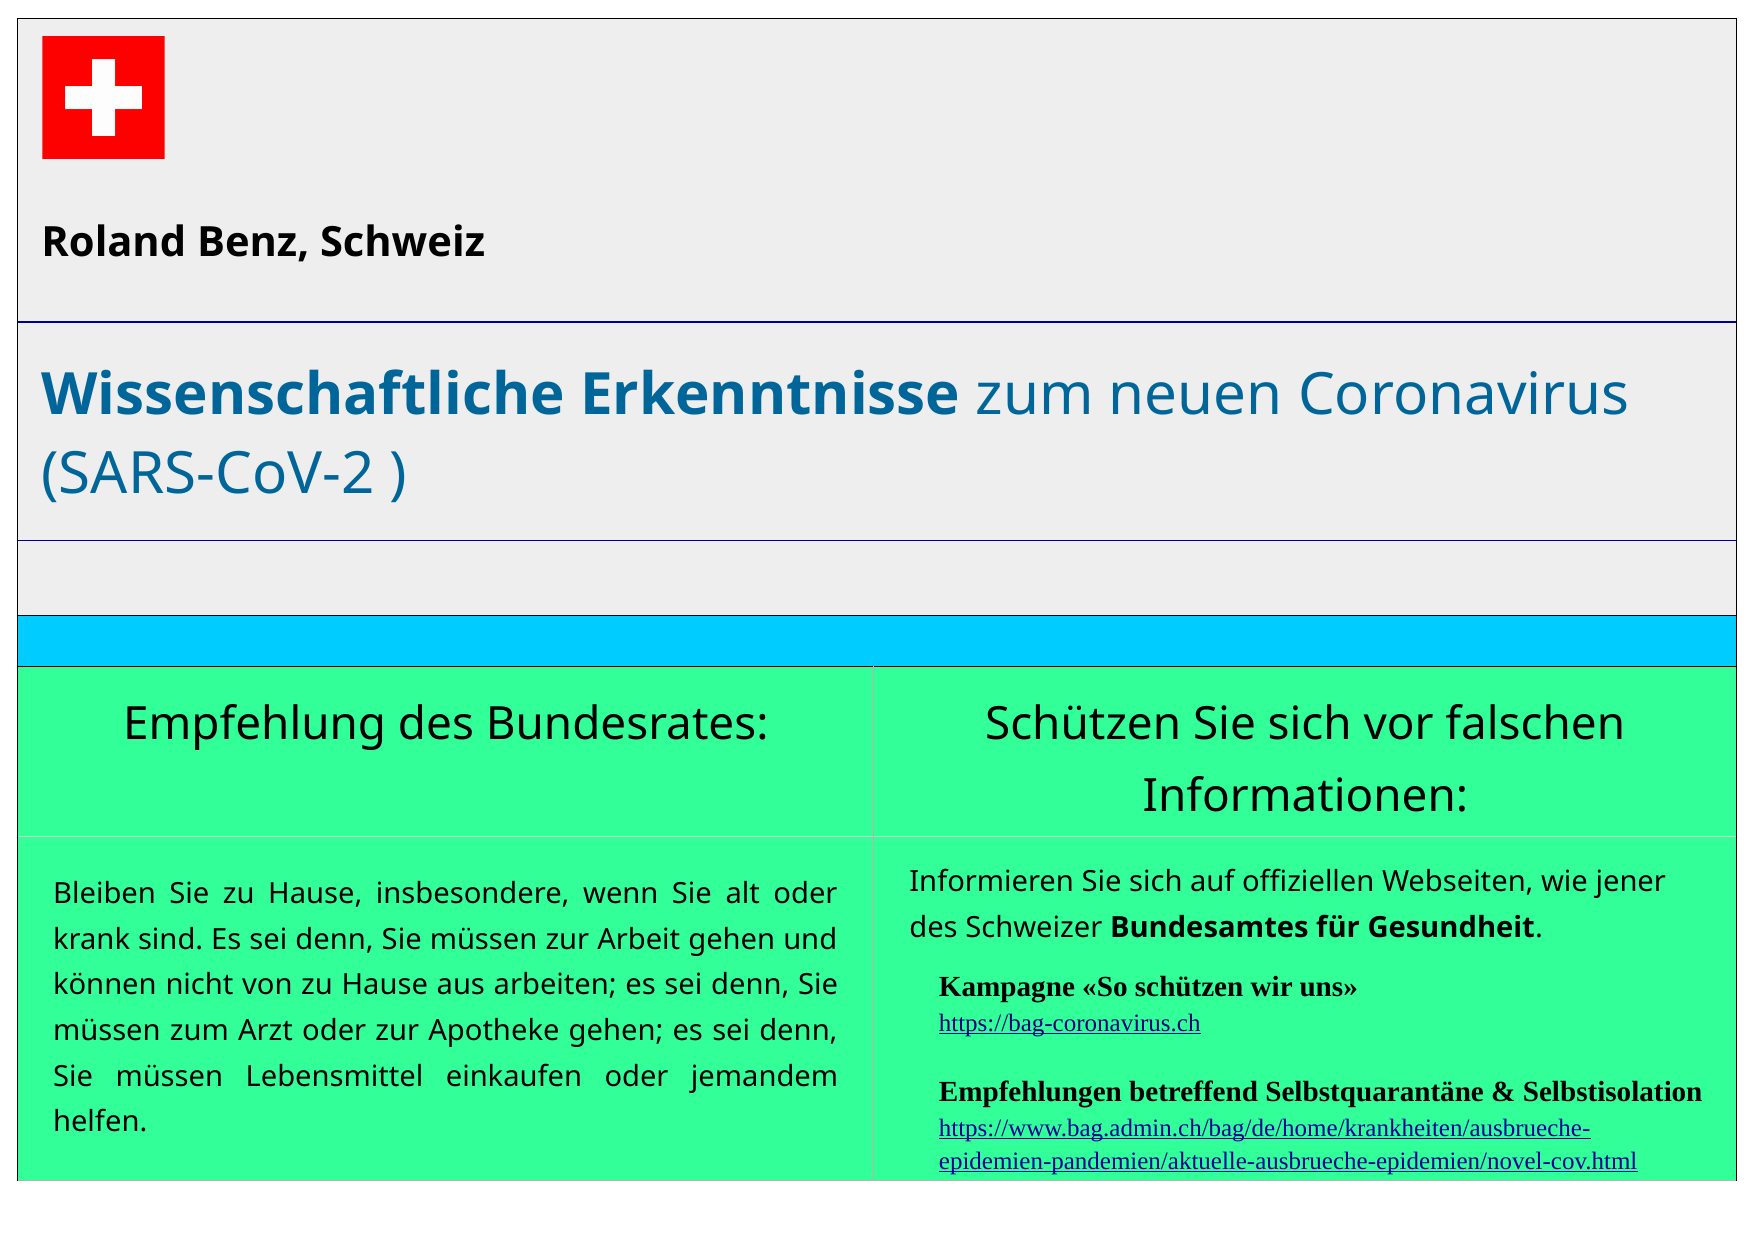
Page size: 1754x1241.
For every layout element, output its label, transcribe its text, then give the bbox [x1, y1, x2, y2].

table_cell Wissenschaftliche Erkenntnisse zum neuen Coronavirus (SARS-CoV-2 ) [18, 323, 1736, 540]
table_cell Empfehlung des Bundesrates: [18, 667, 873, 836]
table_cell Bleiben Sie zu Hause, insbesondere, wenn Sie alt oder krank sind. Es sei denn, Sie müssen zur Arbeit gehen und können nicht von zu Hause aus arbeiten; es sei denn, Sie müssen zum Arzt oder zur Apotheke gehen; es sei denn, Sie müssen Lebensmittel einkaufen oder jemandem helfen. [18, 837, 873, 1180]
table_header [18, 19, 36, 182]
picture [42, 36, 165, 159]
table_cell Schützen Sie sich vor falschen Informationen: [874, 667, 1736, 836]
table_cell [18, 616, 1736, 666]
table_cell Informieren Sie sich auf offiziellen Webseiten, wie jener des Schweizer Bundesamtes für Gesundheit. Kampagne «So schützen wir uns» https://bag-coronavirus.ch Empfehlungen betreffend Selbstquarantäne & Selbstisolation https://www.bag.admin.ch/bag/de/home/krankheiten/ausbrueche-epidemien-pandemien/aktuelle-ausbrueche-epidemien/novel-cov.html [874, 837, 1736, 1180]
table_cell [18, 541, 1736, 615]
table_cell Roland Benz, Schweiz [18, 182, 1736, 321]
table_header [36, 19, 1736, 182]
